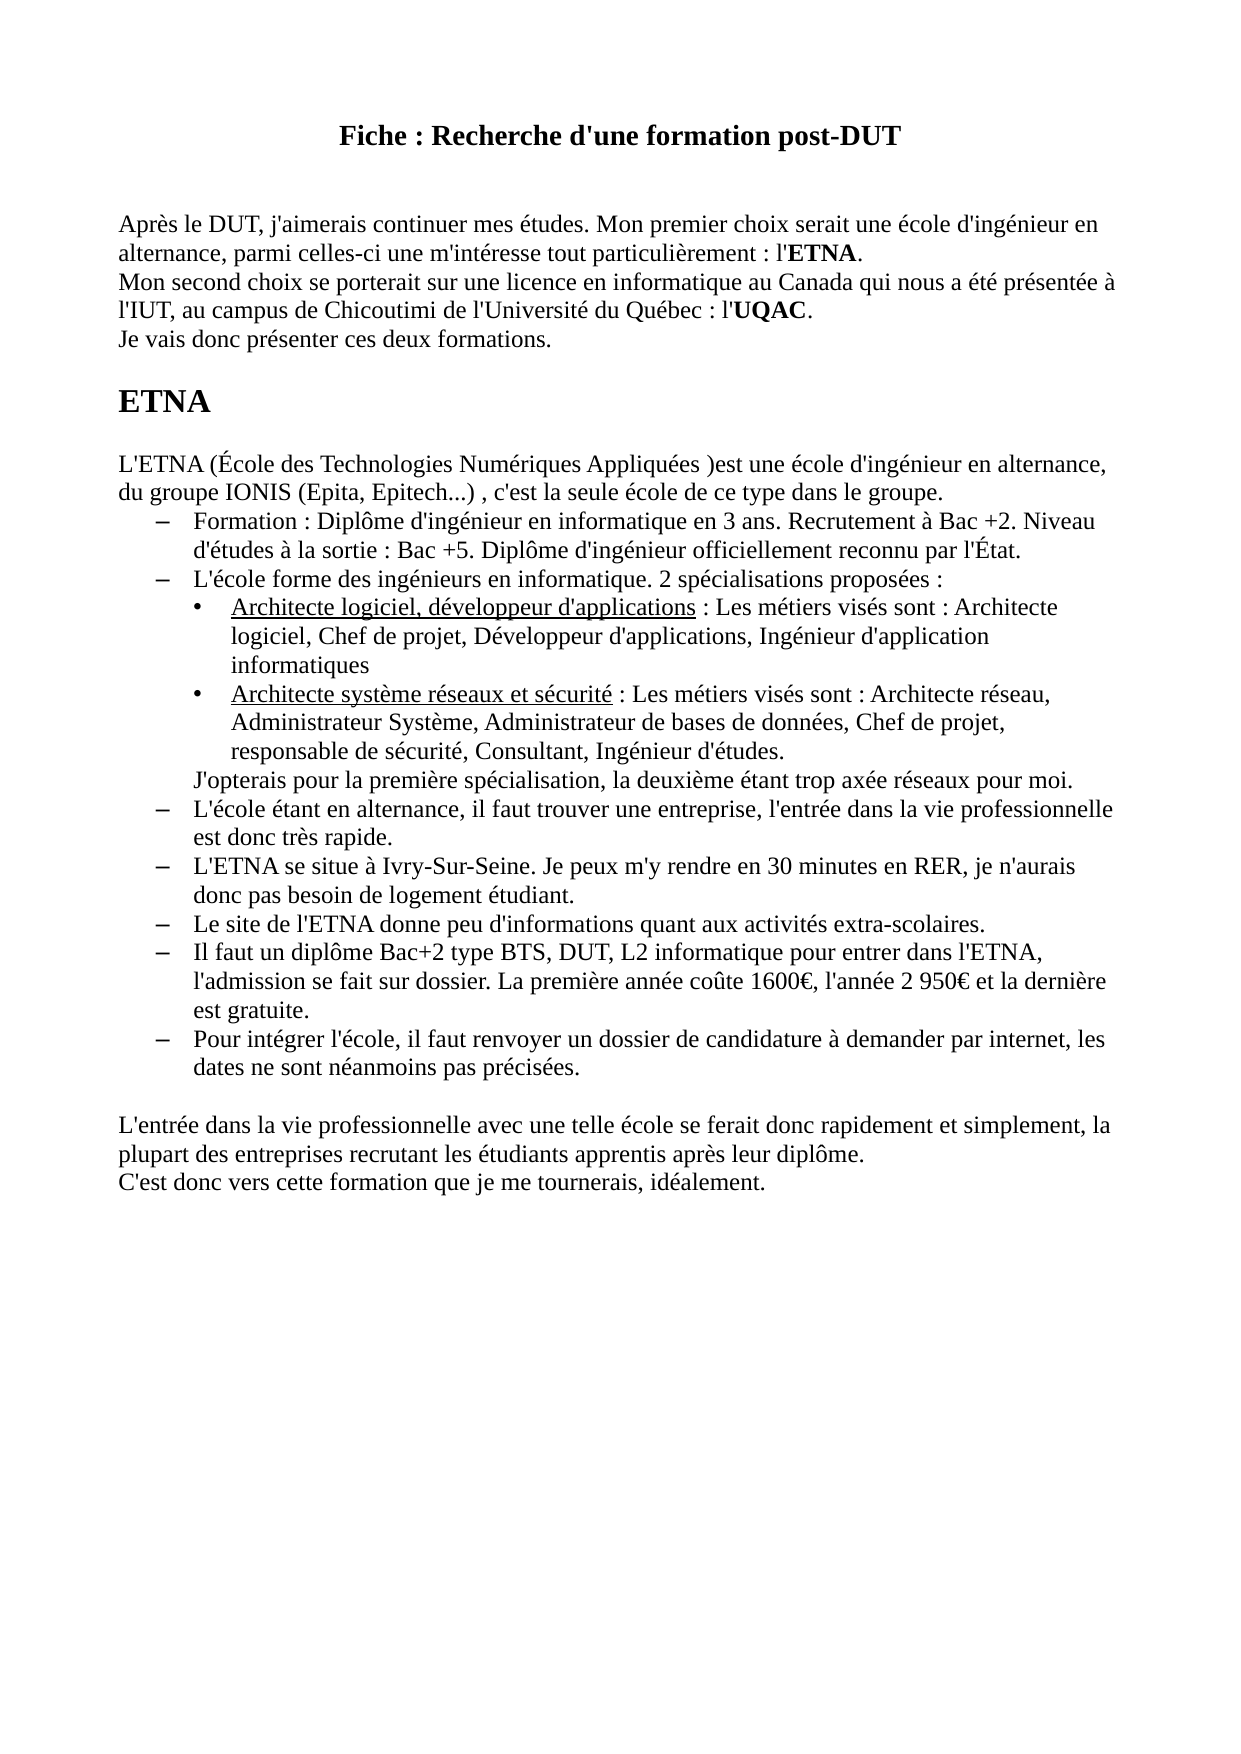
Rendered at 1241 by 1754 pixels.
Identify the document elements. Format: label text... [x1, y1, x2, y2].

list Architecte logiciel, développeur d'applications : Les métiers visés sont : Architecte logiciel, Chef de projet, Développeur d'applications, Ingénieur d'application informatiques [193, 592, 1122, 679]
list Formation : Diplôme d'ingénieur en informatique en 3 ans. Recrutement à Bac +2. Niveau d'études à la sortie : Bac +5. Diplôme d'ingénieur officiellement reconnu par l'État. [156, 506, 1122, 564]
text Fiche : Recherche d'une formation post-DUT [118, 118, 1122, 152]
text L'entrée dans la vie professionnelle avec une telle école se ferait donc rapidement et simplement, la plupart des entreprises recrutant les étudiants apprentis après leur diplôme. [118, 1110, 1122, 1167]
text ETNA [118, 382, 1122, 420]
list J'opterais pour la première spécialisation, la deuxième étant trop axée réseaux pour moi. [156, 765, 1122, 794]
text C'est donc vers cette formation que je me tournerais, idéalement. [118, 1167, 1122, 1196]
list L'école étant en alternance, il faut trouver une entreprise, l'entrée dans la vie professionnelle est donc très rapide. [156, 794, 1122, 851]
list Architecte système réseaux et sécurité : Les métiers visés sont : Architecte réseau, Administrateur Système, Administrateur de bases de données, Chef de projet, responsable de sécurité, Consultant, Ingénieur d'études. [193, 679, 1122, 765]
text Après le DUT, j'aimerais continuer mes études. Mon premier choix serait une école d'ingénieur en alternance, parmi celles-ci une m'intéresse tout particulièrement : l'ETNA. [118, 209, 1122, 267]
text Je vais donc présenter ces deux formations. [118, 324, 1122, 353]
list Il faut un diplôme Bac+2 type BTS, DUT, L2 informatique pour entrer dans l'ETNA, l'admission se fait sur dossier. La première année coûte 1600€, l'année 2 950€ et la dernière est gratuite. [156, 937, 1122, 1024]
list Pour intégrer l'école, il faut renvoyer un dossier de candidature à demander par internet, les dates ne sont néanmoins pas précisées. [156, 1024, 1122, 1081]
list L'ETNA se situe à Ivry-Sur-Seine. Je peux m'y rendre en 30 minutes en RER, je n'aurais donc pas besoin de logement étudiant. [156, 851, 1122, 909]
text Mon second choix se porterait sur une licence en informatique au Canada qui nous a été présentée à l'IUT, au campus de Chicoutimi de l'Université du Québec : l'UQAC. [118, 267, 1122, 324]
text L'ETNA (École des Technologies Numériques Appliquées )est une école d'ingénieur en alternance, du groupe IONIS (Epita, Epitech...) , c'est la seule école de ce type dans le groupe. [118, 449, 1122, 506]
list L'école forme des ingénieurs en informatique. 2 spécialisations proposées : [156, 564, 1122, 592]
list Le site de l'ETNA donne peu d'informations quant aux activités extra-scolaires. [156, 909, 1122, 937]
